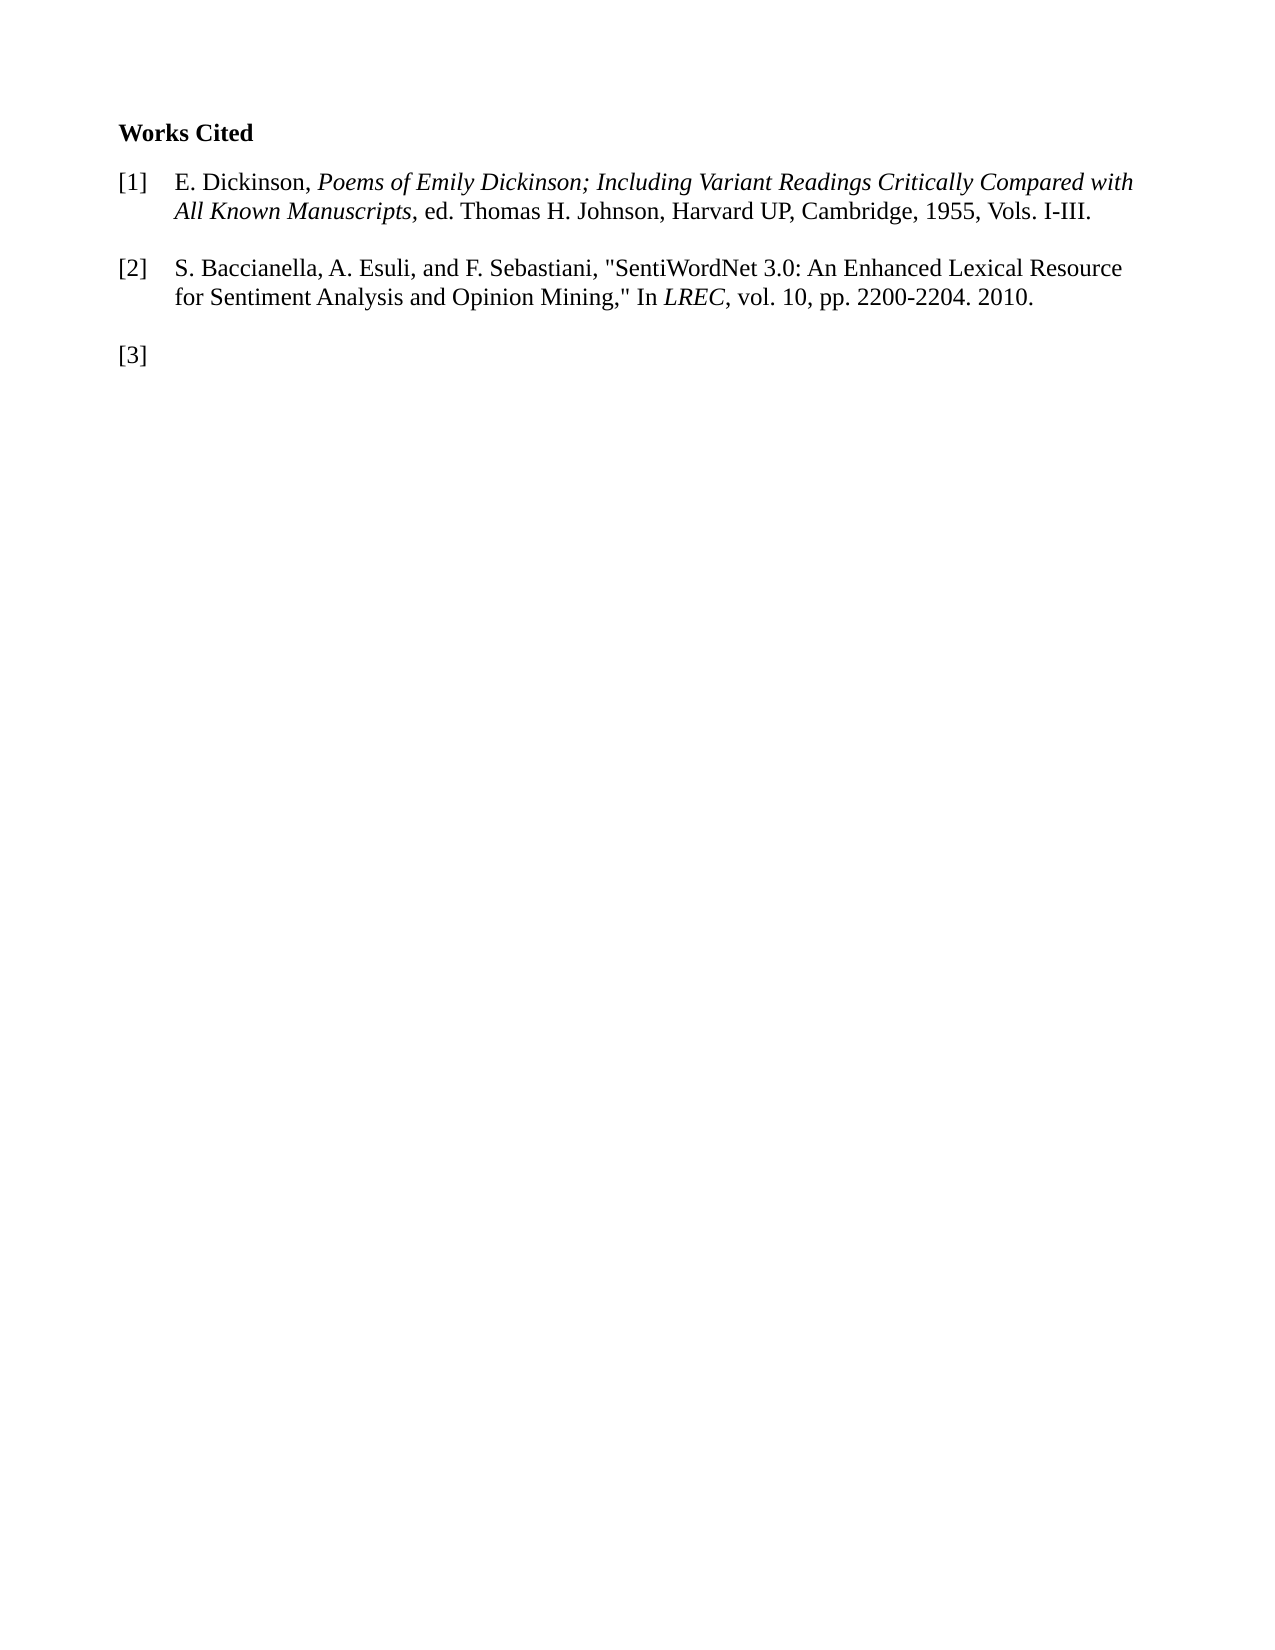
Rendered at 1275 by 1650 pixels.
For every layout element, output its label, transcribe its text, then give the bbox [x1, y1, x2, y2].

text [3] [118, 340, 1157, 368]
text Works Cited [118, 118, 1157, 147]
text [1] E. Dickinson, Poems of Emily Dickinson; Including Variant Readings Critically Compared with All Known Manuscripts, ed. Thomas H. Johnson, Harvard UP, Cambridge, 1955, Vols. I-III. [118, 167, 1157, 225]
text [2] S. Baccianella, A. Esuli, and F. Sebastiani, "SentiWordNet 3.0: An Enhanced Lexical Resource for Sentiment Analysis and Opinion Mining," In LREC, vol. 10, pp. 2200-2204. 2010. [118, 253, 1157, 311]
